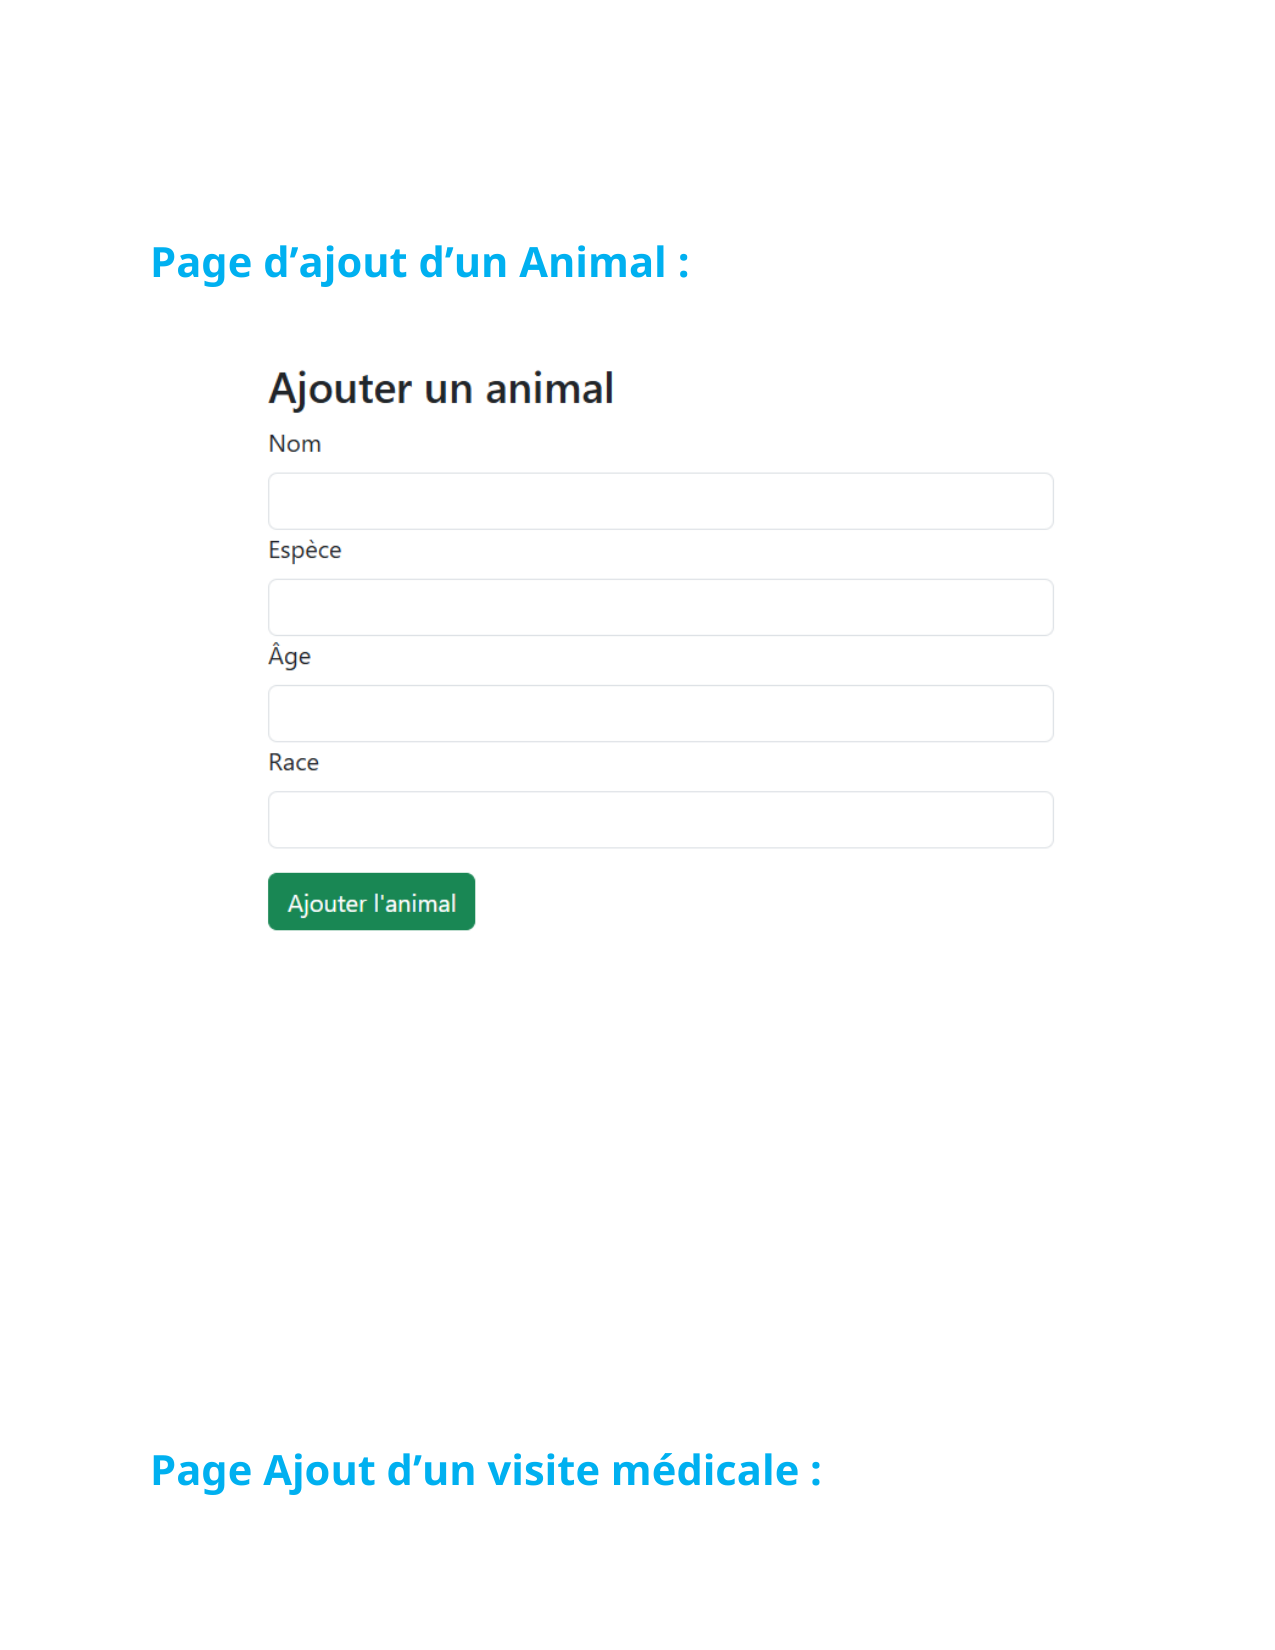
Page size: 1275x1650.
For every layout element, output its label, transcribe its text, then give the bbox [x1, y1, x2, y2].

text Page Ajout d’un visite médicale : [150, 1441, 1125, 1497]
text Page d’ajout d’un Animal : [150, 232, 1125, 289]
